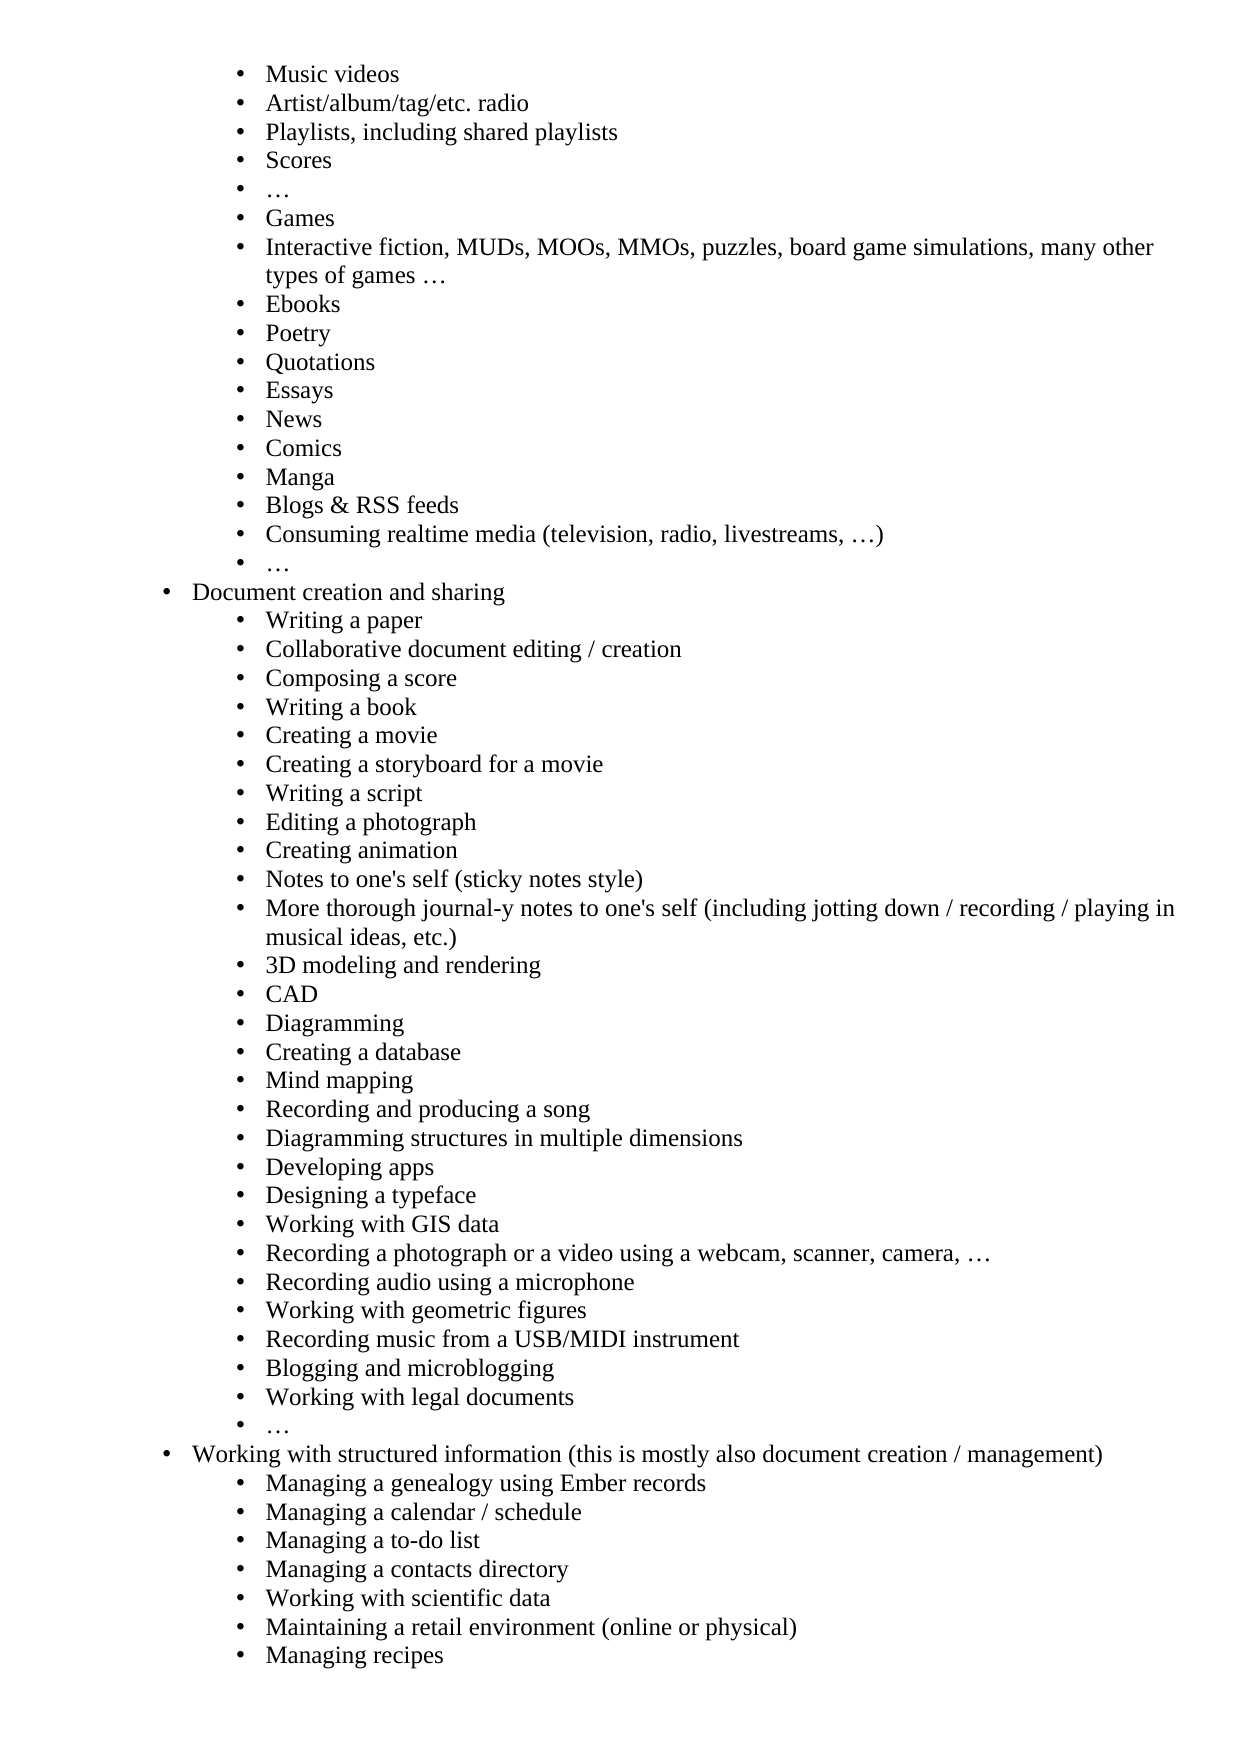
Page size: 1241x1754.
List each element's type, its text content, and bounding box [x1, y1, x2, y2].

list Recording and producing a song [236, 1094, 1181, 1123]
list Consuming realtime media (television, radio, livestreams, …) [236, 519, 1181, 548]
list Notes to one's self (sticky notes style) [236, 864, 1181, 893]
list Developing apps [236, 1152, 1181, 1180]
list 3D modeling and rendering [236, 950, 1181, 979]
list Playlists, including shared playlists [236, 117, 1181, 145]
list Ebooks [236, 289, 1181, 318]
list … [236, 1410, 1181, 1439]
list Interactive fiction, MUDs, MOOs, MMOs, puzzles, board game simulations, many other types of games … [236, 232, 1181, 289]
list Composing a score [236, 663, 1181, 692]
list Recording music from a USB/MIDI instrument [236, 1324, 1181, 1353]
list Comics [236, 433, 1181, 462]
list Creating a database [236, 1037, 1181, 1065]
list Document creation and sharing [162, 577, 1181, 605]
list Managing a to-do list [236, 1525, 1181, 1554]
list Blogs & RSS feeds [236, 490, 1181, 519]
list Working with GIS data [236, 1209, 1181, 1238]
list Managing recipes [236, 1640, 1181, 1669]
list Creating animation [236, 835, 1181, 864]
list Scores [236, 145, 1181, 174]
list Writing a paper [236, 605, 1181, 634]
list Maintaining a retail environment (online or physical) [236, 1612, 1181, 1640]
list News [236, 404, 1181, 433]
list … [236, 174, 1181, 203]
list Quotations [236, 347, 1181, 375]
list Writing a script [236, 778, 1181, 807]
list Diagramming [236, 1008, 1181, 1037]
list Managing a genealogy using Ember records [236, 1468, 1181, 1497]
list Managing a calendar / schedule [236, 1497, 1181, 1525]
list Creating a storyboard for a movie [236, 749, 1181, 778]
list Games [236, 203, 1181, 232]
list Mind mapping [236, 1065, 1181, 1094]
list … [236, 548, 1181, 577]
list Working with legal documents [236, 1382, 1181, 1410]
list Diagramming structures in multiple dimensions [236, 1123, 1181, 1152]
list Working with geometric figures [236, 1295, 1181, 1324]
list Manga [236, 462, 1181, 490]
list Recording audio using a microphone [236, 1267, 1181, 1295]
list More thorough journal-y notes to one's self (including jotting down / recording / playing in musical ideas, etc.) [236, 893, 1181, 950]
list Music videos [236, 59, 1181, 88]
list Working with scientific data [236, 1583, 1181, 1612]
list Blogging and microblogging [236, 1353, 1181, 1382]
list Poetry [236, 318, 1181, 347]
list Collaborative document editing / creation [236, 634, 1181, 663]
list Writing a book [236, 692, 1181, 720]
list Working with structured information (this is mostly also document creation / management) [162, 1439, 1181, 1468]
list Essays [236, 375, 1181, 404]
list Artist/album/tag/etc. radio [236, 88, 1181, 117]
list Managing a contacts directory [236, 1554, 1181, 1583]
list Editing a photograph [236, 807, 1181, 835]
list Creating a movie [236, 720, 1181, 749]
list CAD [236, 979, 1181, 1008]
list Designing a typeface [236, 1180, 1181, 1209]
list Recording a photograph or a video using a webcam, scanner, camera, … [236, 1238, 1181, 1267]
